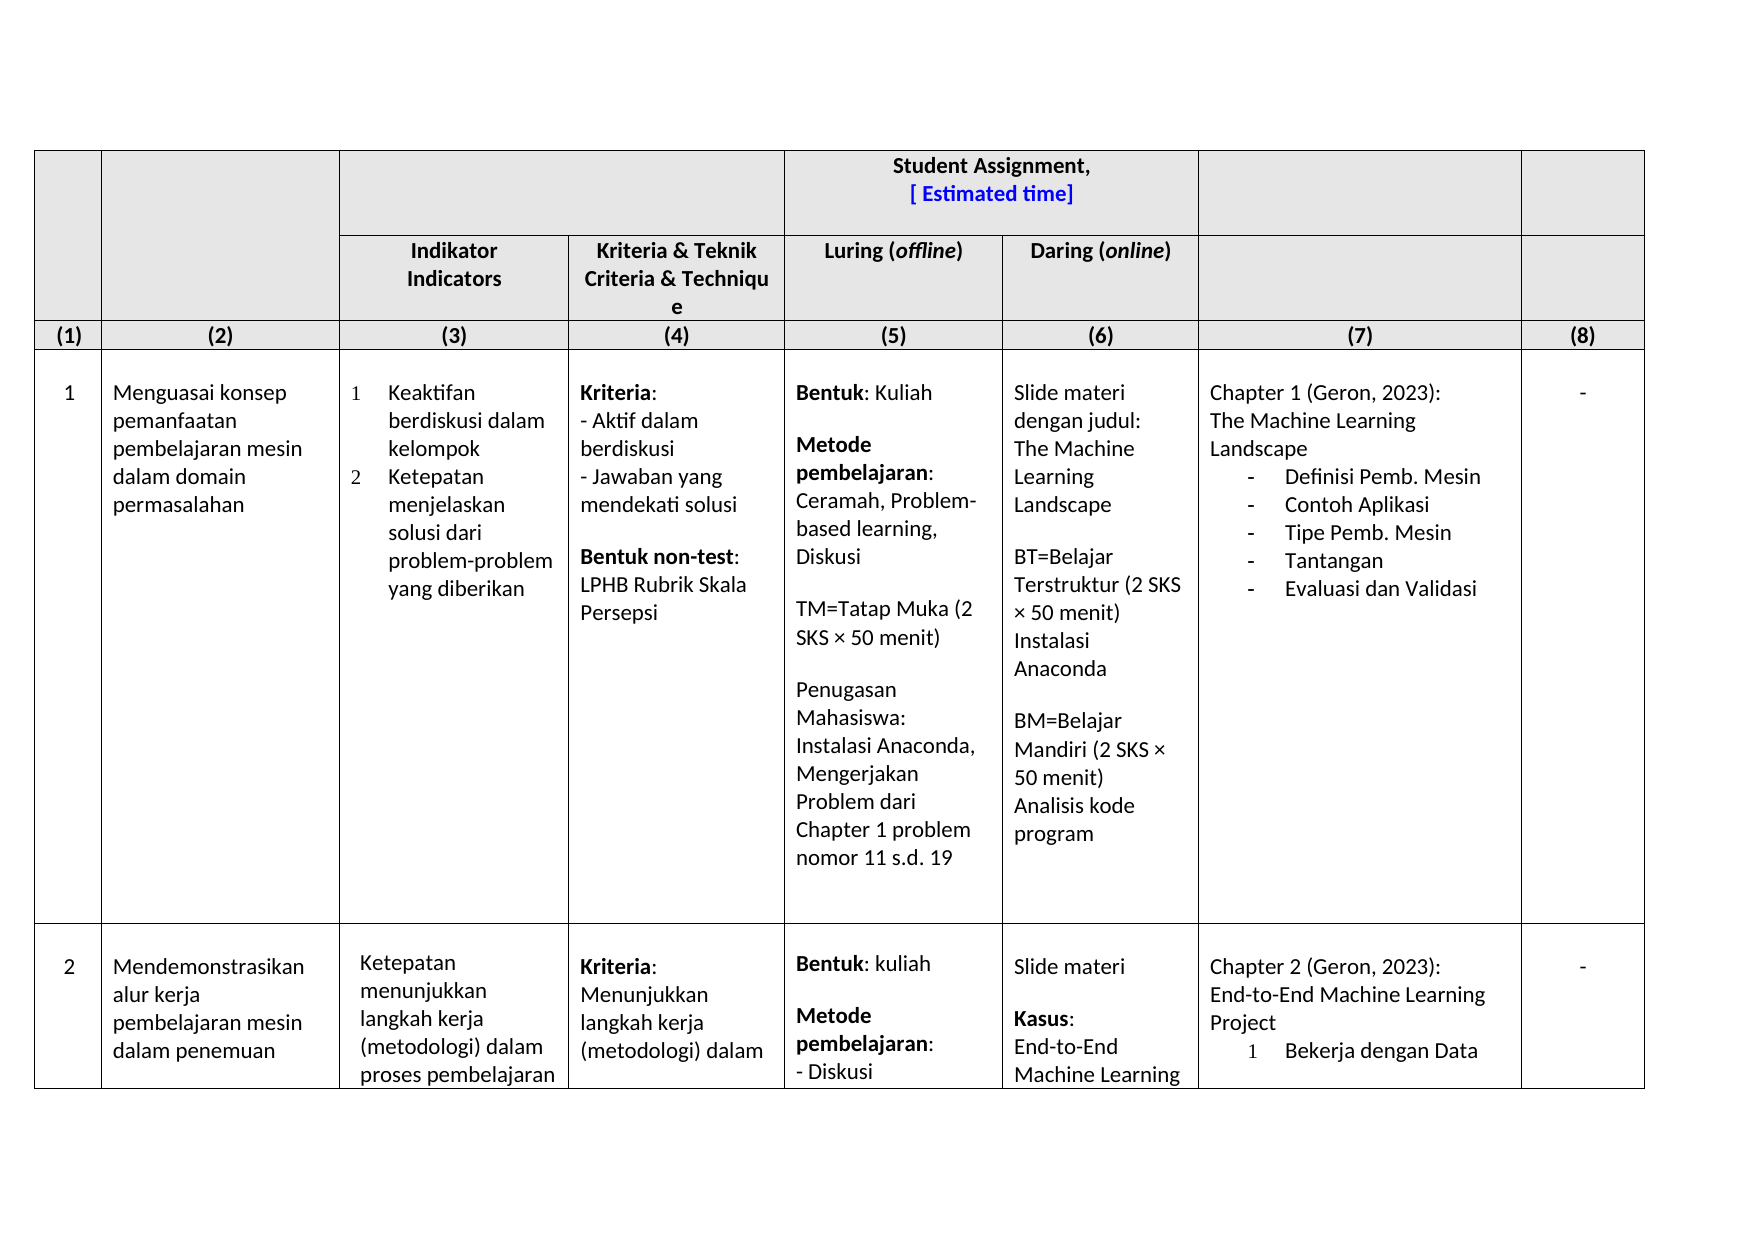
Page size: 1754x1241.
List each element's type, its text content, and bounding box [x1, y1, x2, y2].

table_cell Kriteria: - Aktif dalam berdiskusi - Jawaban yang mendekati solusi Bentuk non-test: LPHB Rubrik Skala Persepsi [569, 350, 784, 923]
table_header [102, 151, 339, 320]
table_cell 2 [35, 924, 101, 1088]
table_cell (2) [102, 321, 339, 349]
table_header [340, 151, 784, 235]
table_cell - [1522, 924, 1644, 1088]
table_cell Menguasai konsep pemanfaatan pembelajaran mesin dalam domain permasalahan [102, 350, 339, 923]
table_cell (6) [1003, 321, 1198, 349]
table_cell [1522, 236, 1644, 320]
table_header [1522, 151, 1644, 235]
table_cell (1) [35, 321, 101, 349]
table_cell (5) [785, 321, 1002, 349]
table_cell Keaktifan berdiskusi dalam kelompok Ketepatan menjelaskan solusi dari problem-problem yang diberikan [340, 350, 568, 923]
table_header [1199, 151, 1521, 235]
table_cell (7) [1199, 321, 1521, 349]
table_cell - [1522, 350, 1644, 923]
table_cell Daring (online) [1003, 236, 1198, 320]
table_cell Slide materi Kasus: End-to-End Machine Learning [1003, 924, 1198, 1088]
table_cell Luring (offline) [785, 236, 1002, 320]
table_cell (4) [569, 321, 784, 349]
table_header Student Assignment, [ Estimated time] [785, 151, 1198, 235]
table_cell Chapter 1 (Geron, 2023): The Machine Learning Landscape Definisi Pemb. Mesin Contoh Aplikasi Tipe Pemb. Mesin Tantangan Evaluasi dan Validasi [1199, 350, 1521, 923]
table_cell (3) [340, 321, 568, 349]
table_cell Slide materi dengan judul: The Machine Learning Landscape BT=Belajar Terstruktur (2 SKS × 50 menit) Instalasi Anaconda BM=Belajar Mandiri (2 SKS × 50 menit) Analisis kode program [1003, 350, 1198, 923]
table_cell Indikator Indicators [340, 236, 568, 320]
table_cell Mendemonstrasikan alur kerja pembelajaran mesin dalam penemuan [102, 924, 339, 1088]
table_cell [1199, 236, 1521, 320]
table_cell Kriteria & Teknik Criteria & Technique [569, 236, 784, 320]
table_cell Chapter 2 (Geron, 2023): End-to-End Machine Learning Project Bekerja dengan Data Riil Langkah Kerja Umum Proses Pengambilan Data Visualisasi Data Prapemrosesan Data Membuat dan Memilih Model Tuning Model Perawatan Model dalam Sistem [1199, 924, 1521, 1088]
table_header [35, 151, 101, 320]
table_cell Bentuk: kuliah Metode pembelajaran: - Diskusi [785, 924, 1002, 1088]
table_cell Bentuk: Kuliah Metode pembelajaran: Ceramah, Problem-based learning, Diskusi TM=Tatap Muka (2 SKS × 50 menit) Penugasan Mahasiswa: Instalasi Anaconda, Mengerjakan Problem dari Chapter 1 problem nomor 11 s.d. 19 [785, 350, 1002, 923]
table_cell Ketepatan menunjukkan langkah kerja (metodologi) dalam proses pembelajaran [340, 924, 568, 1088]
table_cell 1 [35, 350, 101, 923]
table_cell (8) [1522, 321, 1644, 349]
table_cell Kriteria: Menunjukkan langkah kerja (metodologi) dalam [569, 924, 784, 1088]
